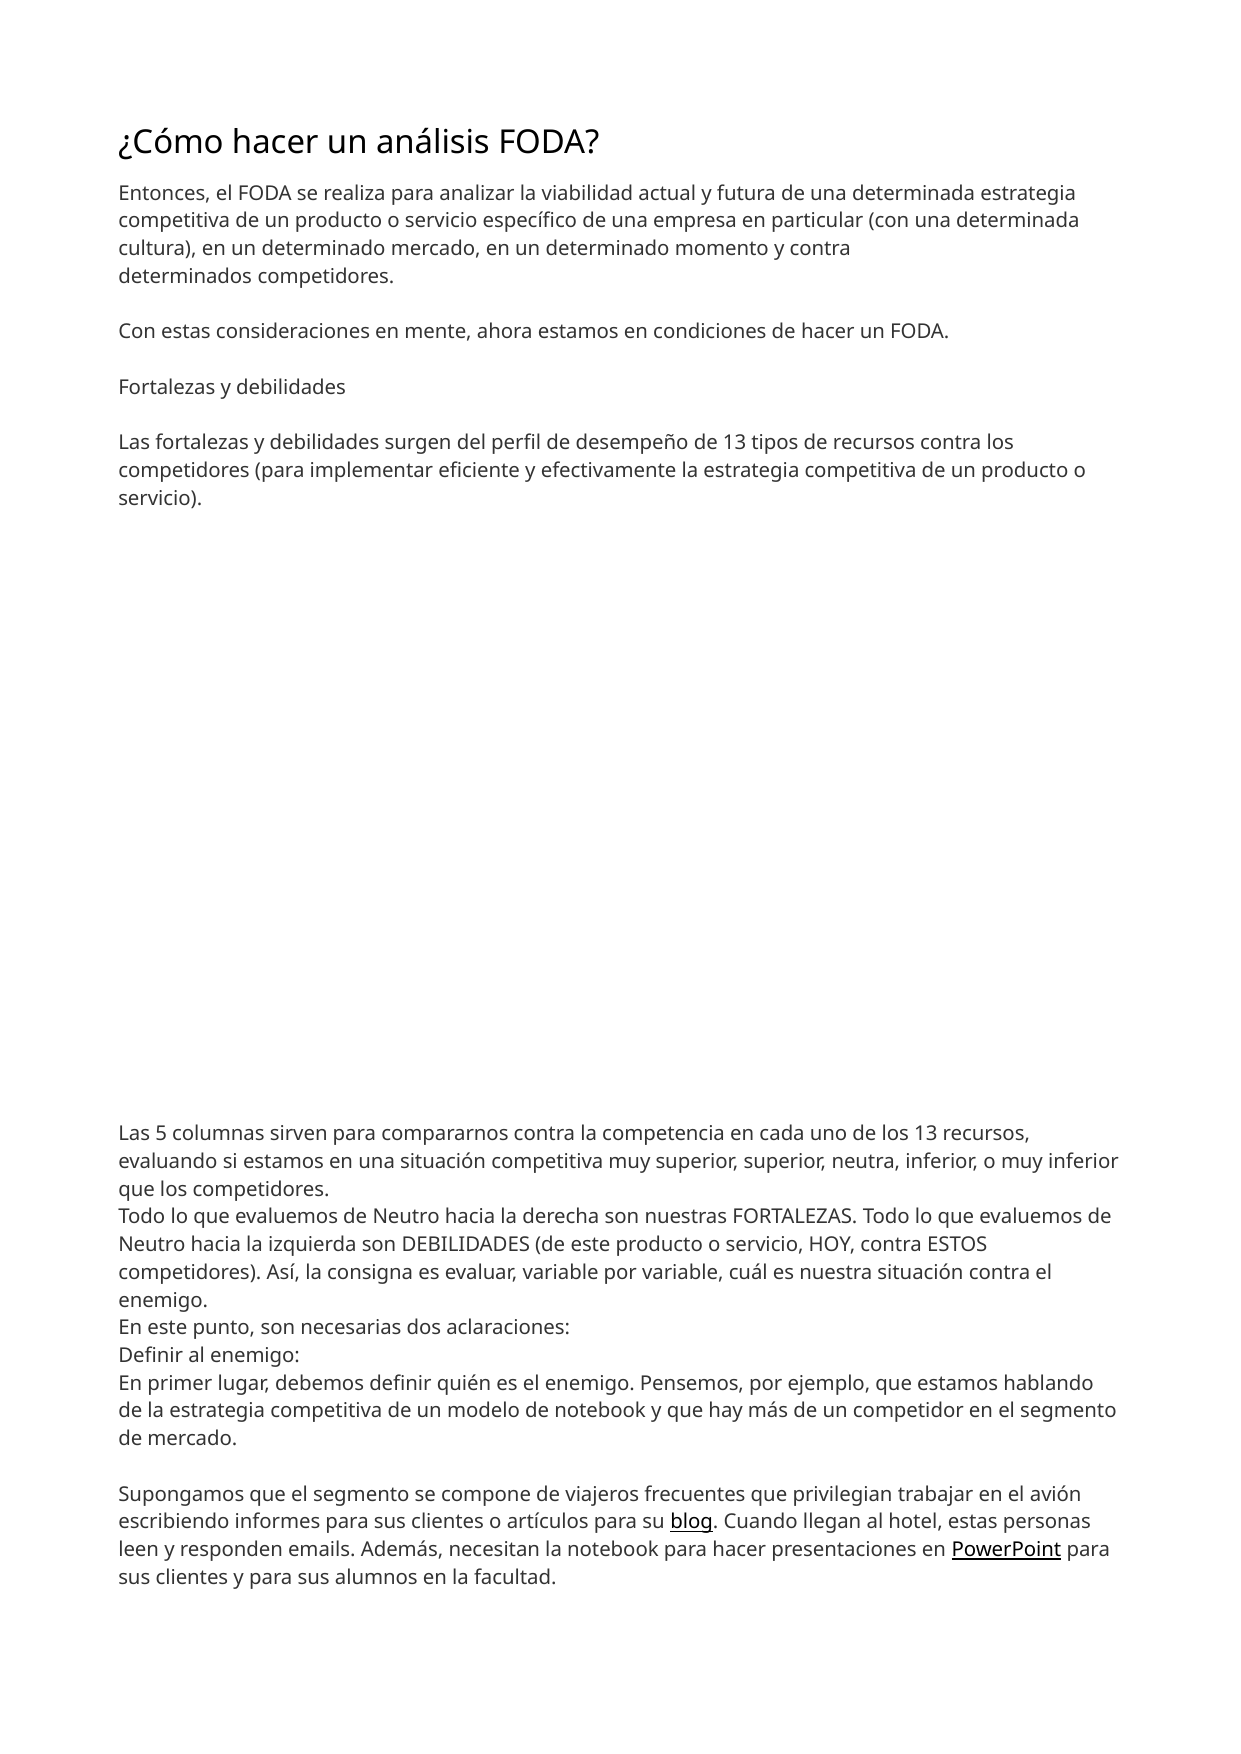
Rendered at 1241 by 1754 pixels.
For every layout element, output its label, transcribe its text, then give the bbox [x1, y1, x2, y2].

text Supongamos que el segmento se compone de viajeros frecuentes que privilegian trabajar en el avión escribiendo informes para sus clientes o artículos para su blog. Cuando llegan al hotel, estas personas leen y responden emails. Además, necesitan la notebook para hacer presentaciones en PowerPoint para sus clientes y para sus alumnos en la facultad. [118, 1451, 1122, 1618]
text En primer lugar, debemos definir quién es el enemigo. Pensemos, por ejemplo, que estamos hablando de la estrategia competitiva de un modelo de notebook y que hay más de un competidor en el segmento de mercado. [118, 1368, 1122, 1451]
text ¿Cómo hacer un análisis FODA? [118, 118, 1122, 163]
text Entonces, el FODA se realiza para analizar la viabilidad actual y futura de una determinada estrategia competitiva de un producto o servicio específico de una empresa en particular (con una determinada cultura), en un determinado mercado, en un determinado momento y contra determinados competidores. Con estas consideraciones en mente, ahora estamos en condiciones de hacer un FODA. Fortalezas y debilidades Las fortalezas y debilidades surgen del perfil de desempeño de 13 tipos de recursos contra los competidores (para implementar eficiente y efectivamente la estrategia competitiva de un producto o servicio). Las 5 columnas sirven para compararnos contra la competencia en cada uno de los 13 recursos, evaluando si estamos en una situación competitiva muy superior, superior, neutra, inferior, o muy inferior que los competidores. Todo lo que evaluemos de Neutro hacia la derecha son nuestras FORTALEZAS. Todo lo que evaluemos de Neutro hacia la izquierda son DEBILIDADES (de este producto o servicio, HOY, contra ESTOS competidores). Así, la consigna es evaluar, variable por variable, cuál es nuestra situación contra el enemigo. En este punto, son necesarias dos aclaraciones: Definir al enemigo: [118, 178, 1122, 1368]
